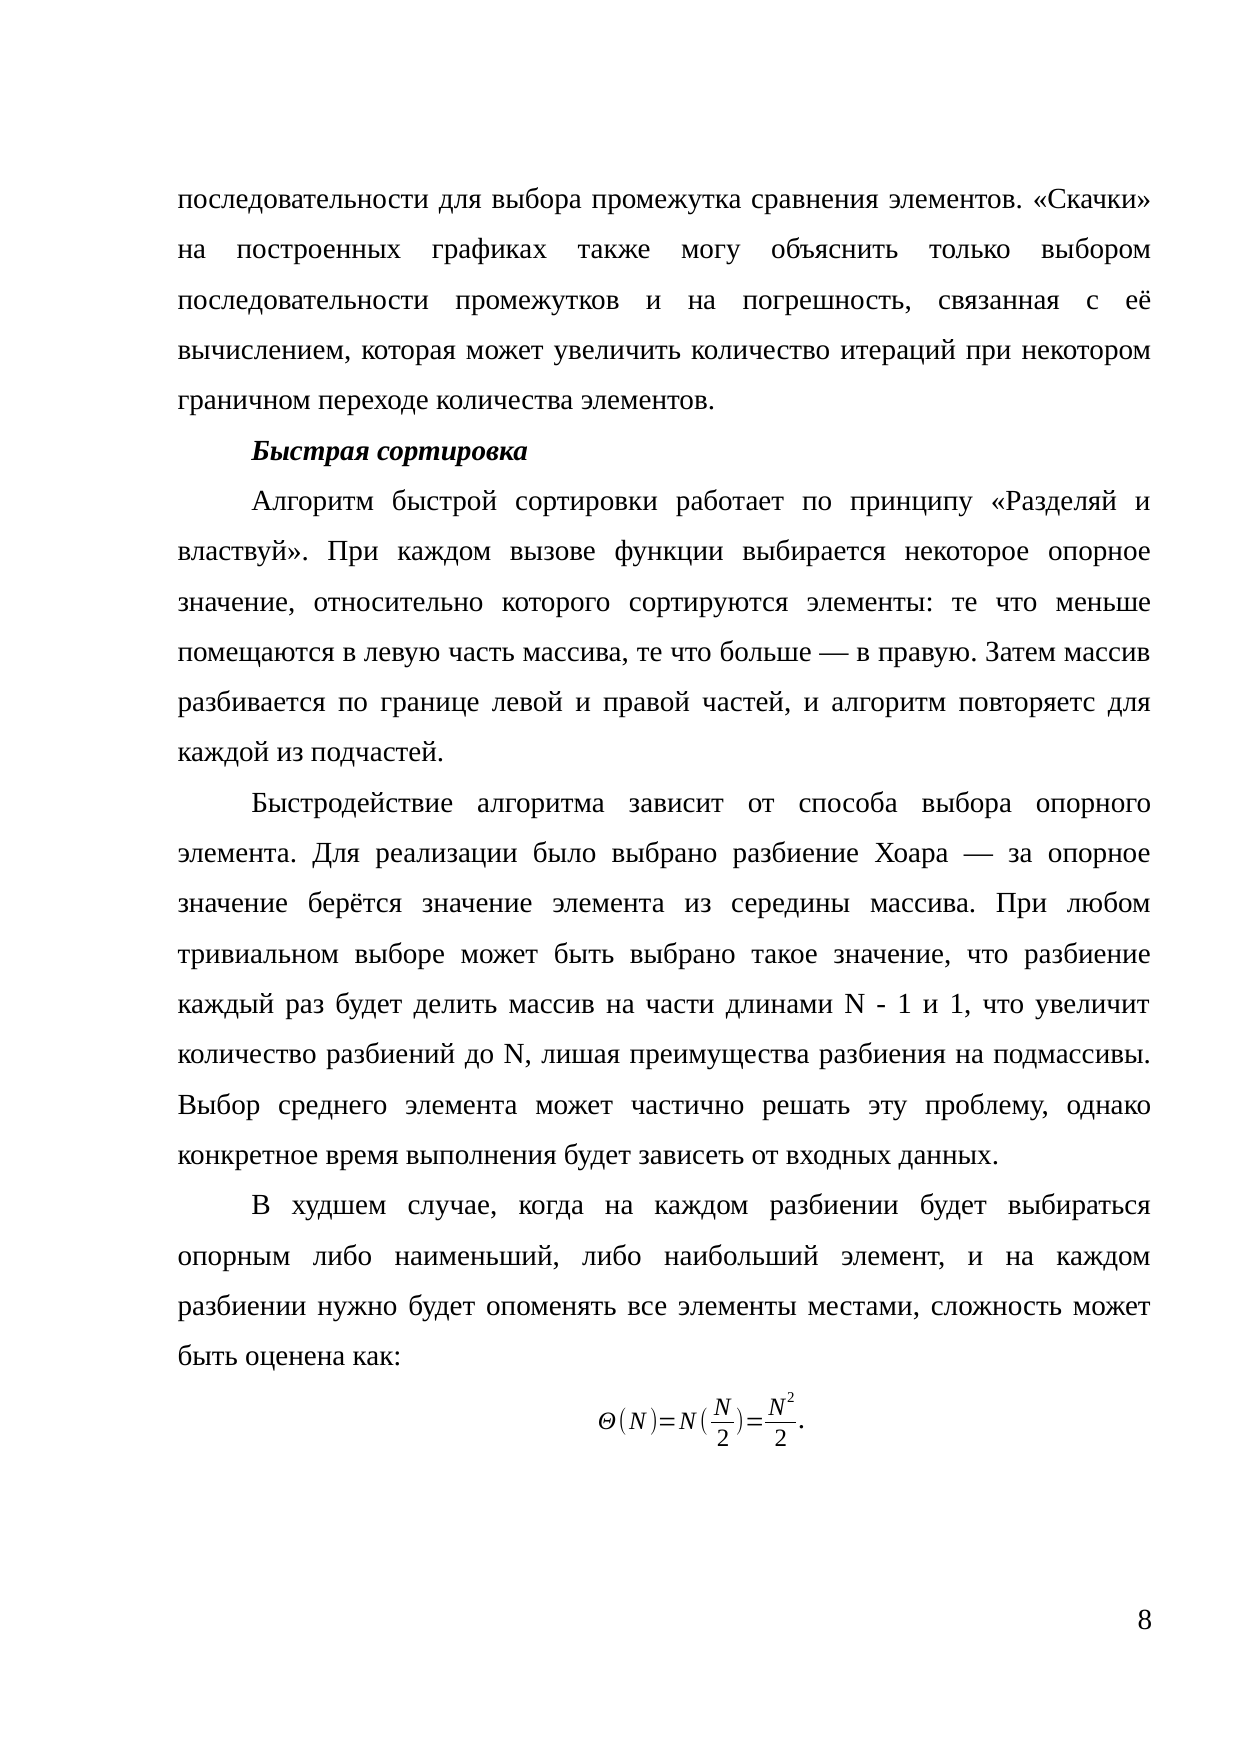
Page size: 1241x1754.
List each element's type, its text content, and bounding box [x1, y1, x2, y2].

text . [177, 1389, 1152, 1451]
text Быстродействие алгоритма зависит от способа выбора опорного элемента. Для реализации было выбрано разбиение Хоара — за опорное значение берётся значение элемента из середины массива. При любом тривиальном выборе может быть выбрано такое значение, что разбиение каждый раз будет делить массив на части длинами N - 1 и 1, что увеличит количество разбиений до N, лишая преимущества разбиения на подмассивы. Выбор среднего элемента может частично решать эту проблему, однако конкретное время выполнения будет зависеть от входных данных. [177, 785, 1152, 1171]
text В худшем случае, когда на каждом разбиении будет выбираться опорным либо наименьший, либо наибольший элемент, и на каждом разбиении нужно будет опоменять все элементы местами, сложность может быть оценена как: [177, 1187, 1152, 1372]
text последовательности для выбора промежутка сравнения элементов. «Скачки» на построенных графиках также могу объяснить только выбором последовательности промежутков и на погрешность, связанная с её вычислением, которая может увеличить количество итераций при некотором граничном переходе количества элементов. [177, 181, 1152, 416]
text Алгоритм быстрой сортировки работает по принципу «Разделяй и властвуй». При каждом вызове функции выбирается некоторое опорное значение, относительно которого сортируются элементы: те что меньше помещаются в левую часть массива, те что больше — в правую. Затем массив разбивается по границе левой и правой частей, и алгоритм повторяетс для каждой из подчастей. [177, 483, 1152, 768]
subtitle Быстрая сортировка [177, 433, 1152, 466]
